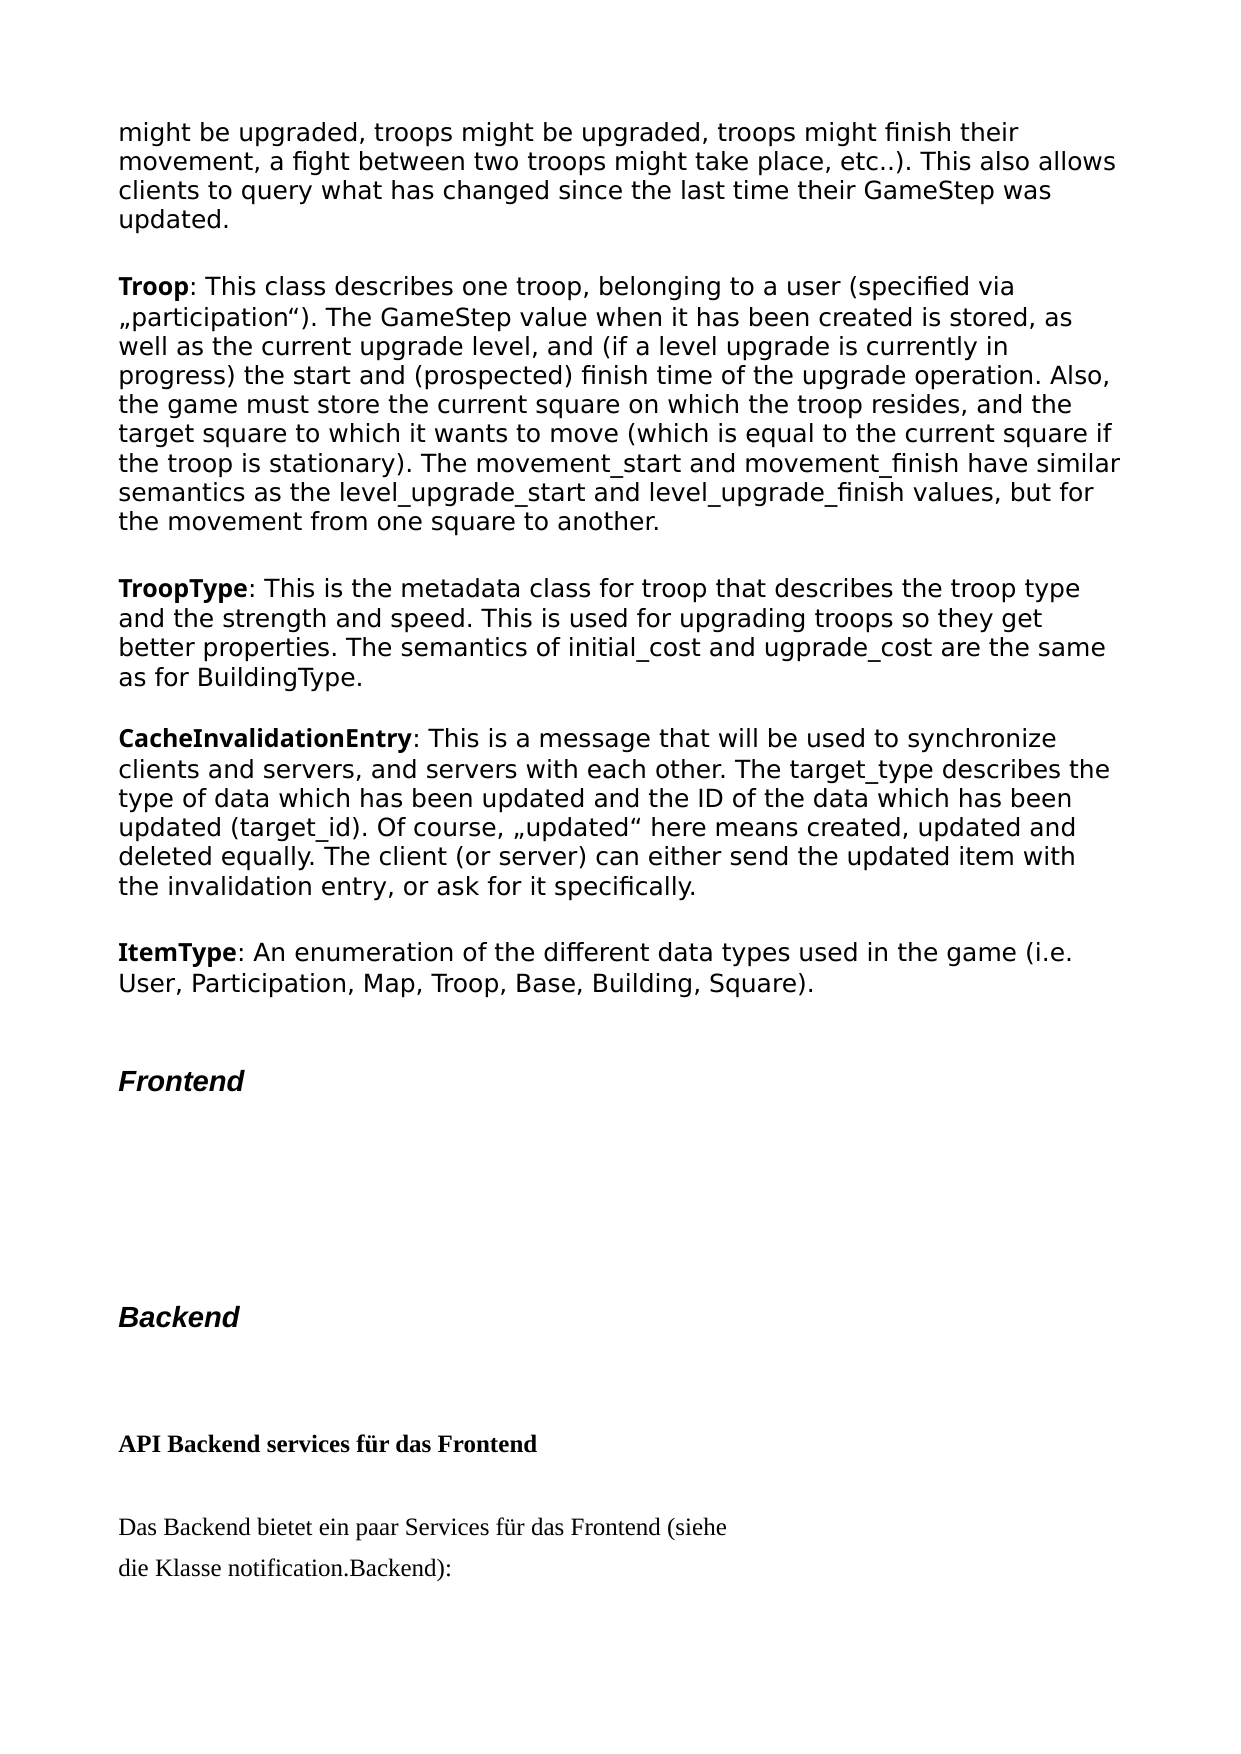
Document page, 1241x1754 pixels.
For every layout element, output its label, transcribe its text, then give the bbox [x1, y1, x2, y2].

subtitle Backend [118, 1301, 1122, 1334]
text TroopType: This is the metadata class for troop that describes the troop type and the strength and speed. This is used for upgrading troops so they get better properties. The semantics of initial_cost and ugprade_cost are the same as for BuildingType. [118, 570, 1122, 692]
text User, Participation, Map, Troop, Base, Building, Square). [118, 969, 1122, 998]
text CacheInvalidationEntry: This is a message that will be used to synchronize clients and servers, and servers with each other. The target_type describes the type of data which has been updated and the ID of the data which has been updated (target_id). Of course, „updated“ here means created, updated and deleted equally. The client (or server) can either send the updated item with the invalidation entry, or ask for it specifically. [118, 721, 1122, 901]
subtitle Frontend [118, 1064, 1122, 1098]
text die Klasse notification.Backend): [118, 1553, 1122, 1582]
text Das Backend bietet ein paar Services für das Frontend (siehe [118, 1512, 1122, 1540]
text Troop: This class describes one troop, belonging to a user (specified via „participation“). The GameStep value when it has been created is stored, as well as the current upgrade level, and (if a level upgrade is currently in progress) the start and (prospected) finish time of the upgrade operation. Also, the game must store the current square on which the troop resides, and the target square to which it wants to move (which is equal to the current square if the troop is stationary). The movement_start and movement_finish have similar semantics as the level_upgrade_start and level_upgrade_finish values, but for the movement from one square to another. [118, 269, 1122, 536]
text ItemType: An enumeration of the different data types used in the game (i.e. [118, 935, 1122, 969]
text API Backend services für das Frontend [118, 1429, 1122, 1458]
text might be upgraded, troops might be upgraded, troops might finish their movement, a fight between two troops might take place, etc..). This also allows clients to query what has changed since the last time their GameStep was updated. [118, 118, 1122, 235]
